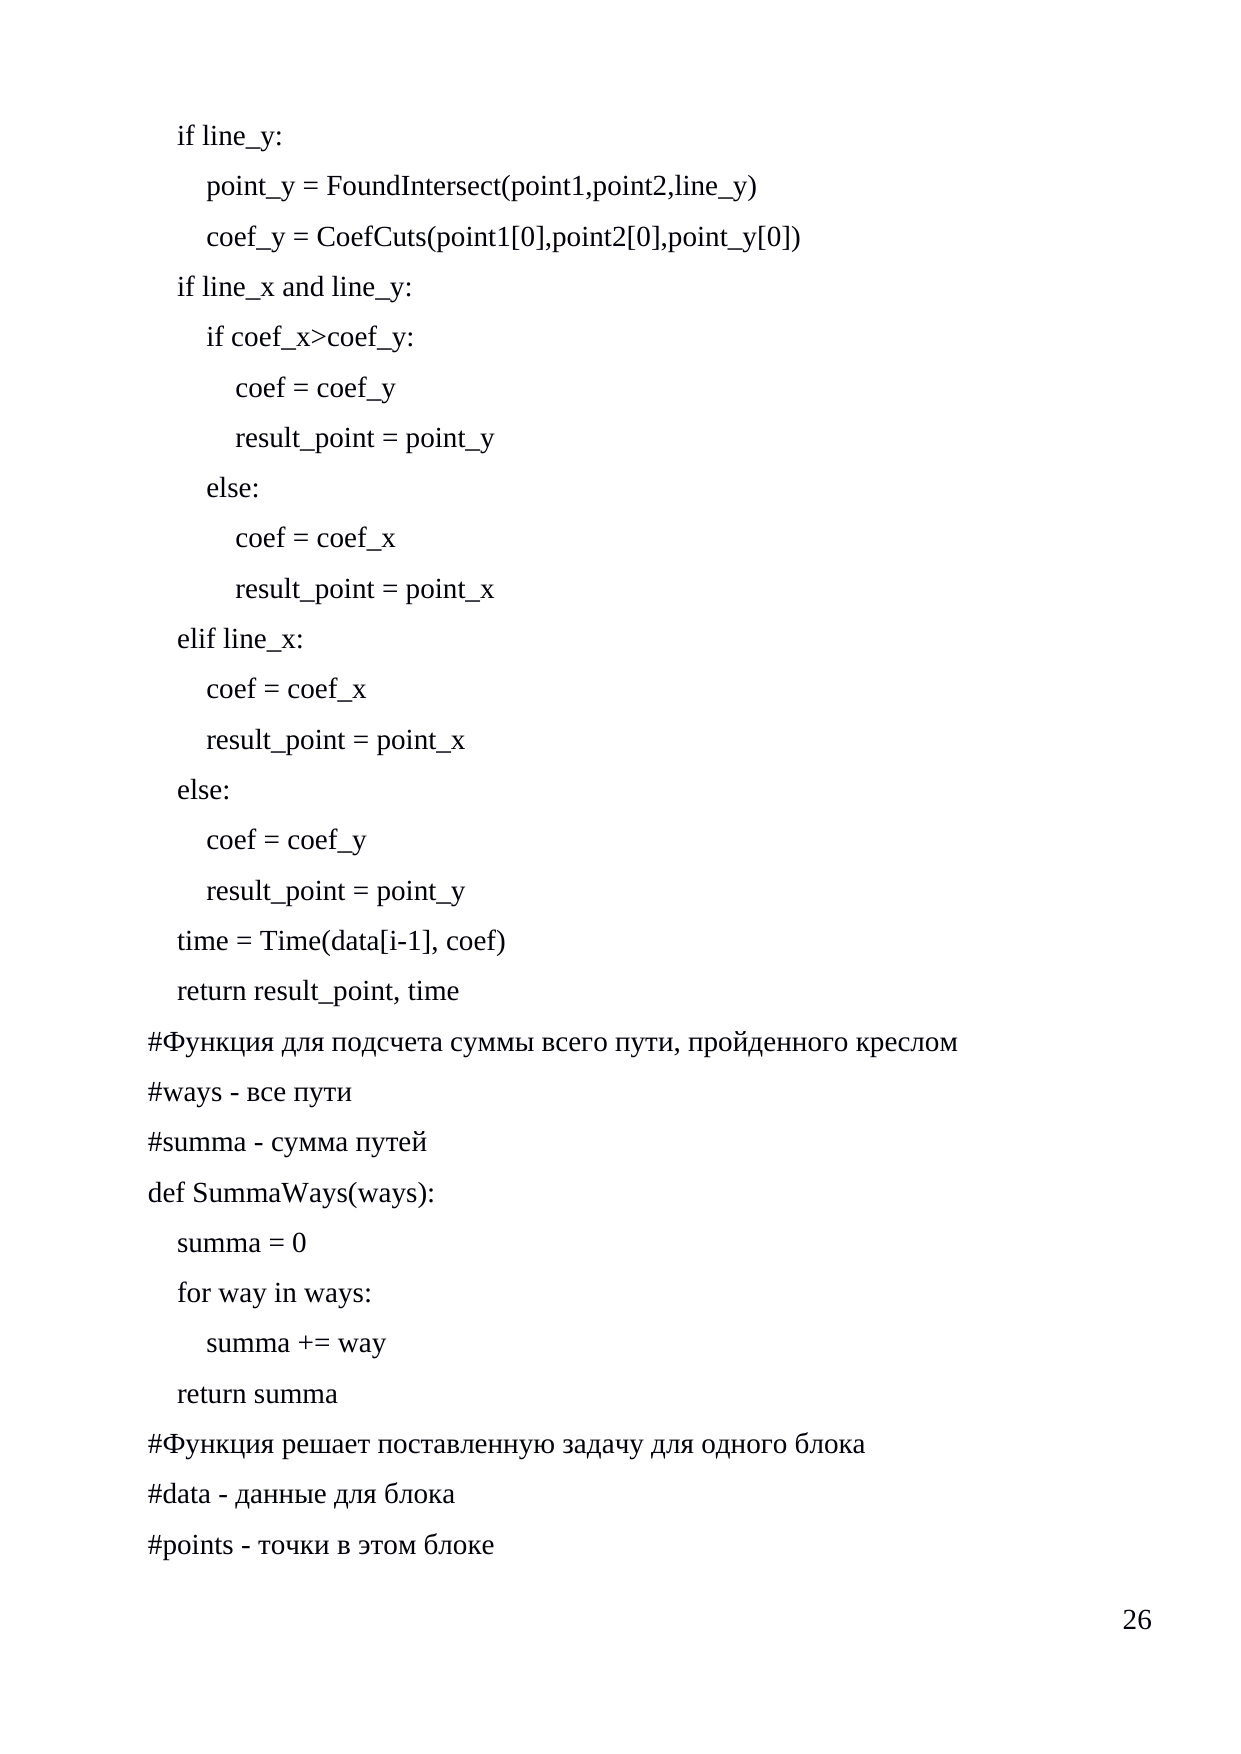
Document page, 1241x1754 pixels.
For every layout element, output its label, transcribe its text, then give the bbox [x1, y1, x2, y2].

text time = Time(data[i-1], coef) [148, 923, 1152, 957]
text if line_y: [148, 118, 1152, 152]
text result_point = point_x [148, 571, 1152, 604]
text #Функция для подсчета суммы всего пути, пройденного креслом [148, 1024, 1152, 1057]
text #Функция решает поставленную задачу для одного блока [148, 1426, 1152, 1460]
text point_y = FoundIntersect(point1,point2,line_y) [148, 168, 1152, 202]
text return summa [148, 1376, 1152, 1409]
text #data - данные для блока [148, 1477, 1152, 1510]
text elif line_x: [148, 621, 1152, 655]
text for way in ways: [148, 1275, 1152, 1309]
text if line_x and line_y: [148, 269, 1152, 303]
text else: [148, 772, 1152, 806]
text coef = coef_x [148, 672, 1152, 705]
text result_point = point_y [148, 420, 1152, 453]
text summa = 0 [148, 1225, 1152, 1258]
text coef_y = CoefCuts(point1[0],point2[0],point_y[0]) [148, 219, 1152, 252]
text else: [148, 470, 1152, 504]
text result_point = point_y [148, 873, 1152, 906]
text summa += way [148, 1326, 1152, 1359]
text coef = coef_y [148, 822, 1152, 856]
text coef = coef_x [148, 521, 1152, 554]
text coef = coef_y [148, 370, 1152, 403]
text def SummaWays(ways): [148, 1175, 1152, 1208]
text result_point = point_x [148, 722, 1152, 755]
text #ways - все пути [148, 1074, 1152, 1108]
text #points - точки в этом блоке [148, 1527, 1152, 1560]
text #summa - сумма путей [148, 1124, 1152, 1158]
text if coef_x>coef_y: [148, 319, 1152, 353]
text return result_point, time [148, 973, 1152, 1007]
